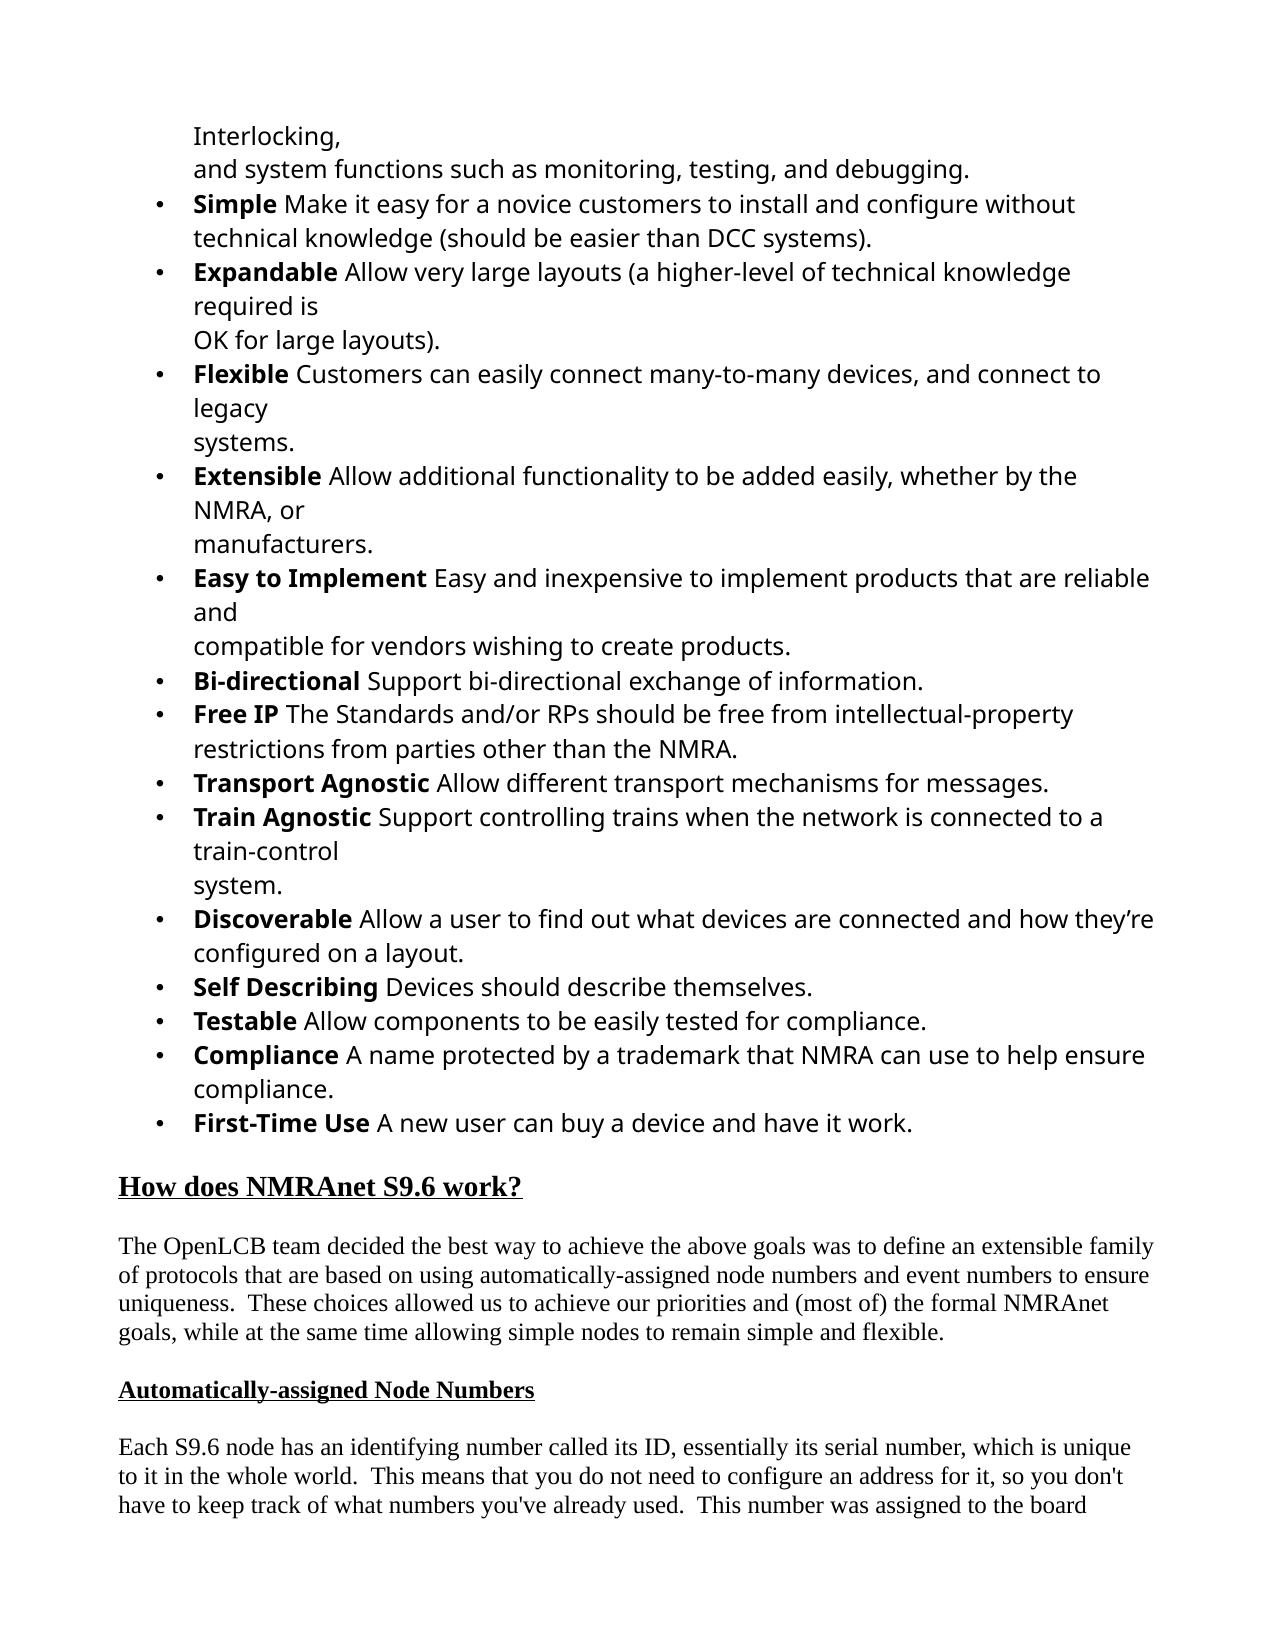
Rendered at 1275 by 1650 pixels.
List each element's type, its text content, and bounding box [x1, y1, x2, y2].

list Self Describing Devices should describe themselves. [156, 970, 1157, 1004]
list manufacturers. [156, 527, 1157, 561]
text How does NMRAnet S9.6 work? [118, 1169, 1157, 1202]
list and system functions such as monitoring, testing, and debugging. [156, 152, 1157, 186]
list Extensible Allow additional functionality to be added easily, whether by the NMRA, or [156, 459, 1157, 527]
text Each S9.6 node has an identifying number called its ID, essentially its serial number, which is unique to it in the whole world. This means that you do not need to configure an address for it, so you don't have to keep track of what numbers you've already used. This number was assigned to the board [118, 1432, 1157, 1518]
list Compliance A name protected by a trademark that NMRA can use to help ensure [156, 1038, 1157, 1072]
list Testable Allow components to be easily tested for compliance. [156, 1004, 1157, 1038]
list configured on a layout. [156, 936, 1157, 970]
list Interlocking, [156, 118, 1157, 152]
list Simple Make it easy for a novice customers to install and configure without [156, 186, 1157, 220]
text Automatically-assigned Node Numbers [118, 1375, 1157, 1403]
list Transport Agnostic Allow different transport mechanisms for messages. [156, 765, 1157, 799]
list OK for large layouts). [156, 322, 1157, 357]
list system. [156, 867, 1157, 902]
list systems. [156, 425, 1157, 459]
list Discoverable Allow a user to find out what devices are connected and how they’re [156, 902, 1157, 936]
text The OpenLCB team decided the best way to achieve the above goals was to define an extensible family of protocols that are based on using automatically-assigned node numbers and event numbers to ensure uniqueness. These choices allowed us to achieve our priorities and (most of) the formal NMRAnet goals, while at the same time allowing simple nodes to remain simple and flexible. [118, 1231, 1157, 1346]
list technical knowledge (should be easier than DCC systems). [156, 220, 1157, 254]
list Expandable Allow very large layouts (a higher-level of technical knowledge required is [156, 254, 1157, 322]
list compatible for vendors wishing to create products. [156, 629, 1157, 663]
list compliance. [156, 1072, 1157, 1106]
list restrictions from parties other than the NMRA. [156, 731, 1157, 765]
list Free IP The Standards and/or RPs should be free from intellectual-property [156, 697, 1157, 731]
list First-Time Use A new user can buy a device and have it work. [156, 1106, 1157, 1140]
list Train Agnostic Support controlling trains when the network is connected to a train-control [156, 799, 1157, 867]
list Flexible Customers can easily connect many-to-many devices, and connect to legacy [156, 357, 1157, 425]
list Easy to Implement Easy and inexpensive to implement products that are reliable and [156, 561, 1157, 629]
list Bi-directional Support bi-directional exchange of information. [156, 663, 1157, 697]
